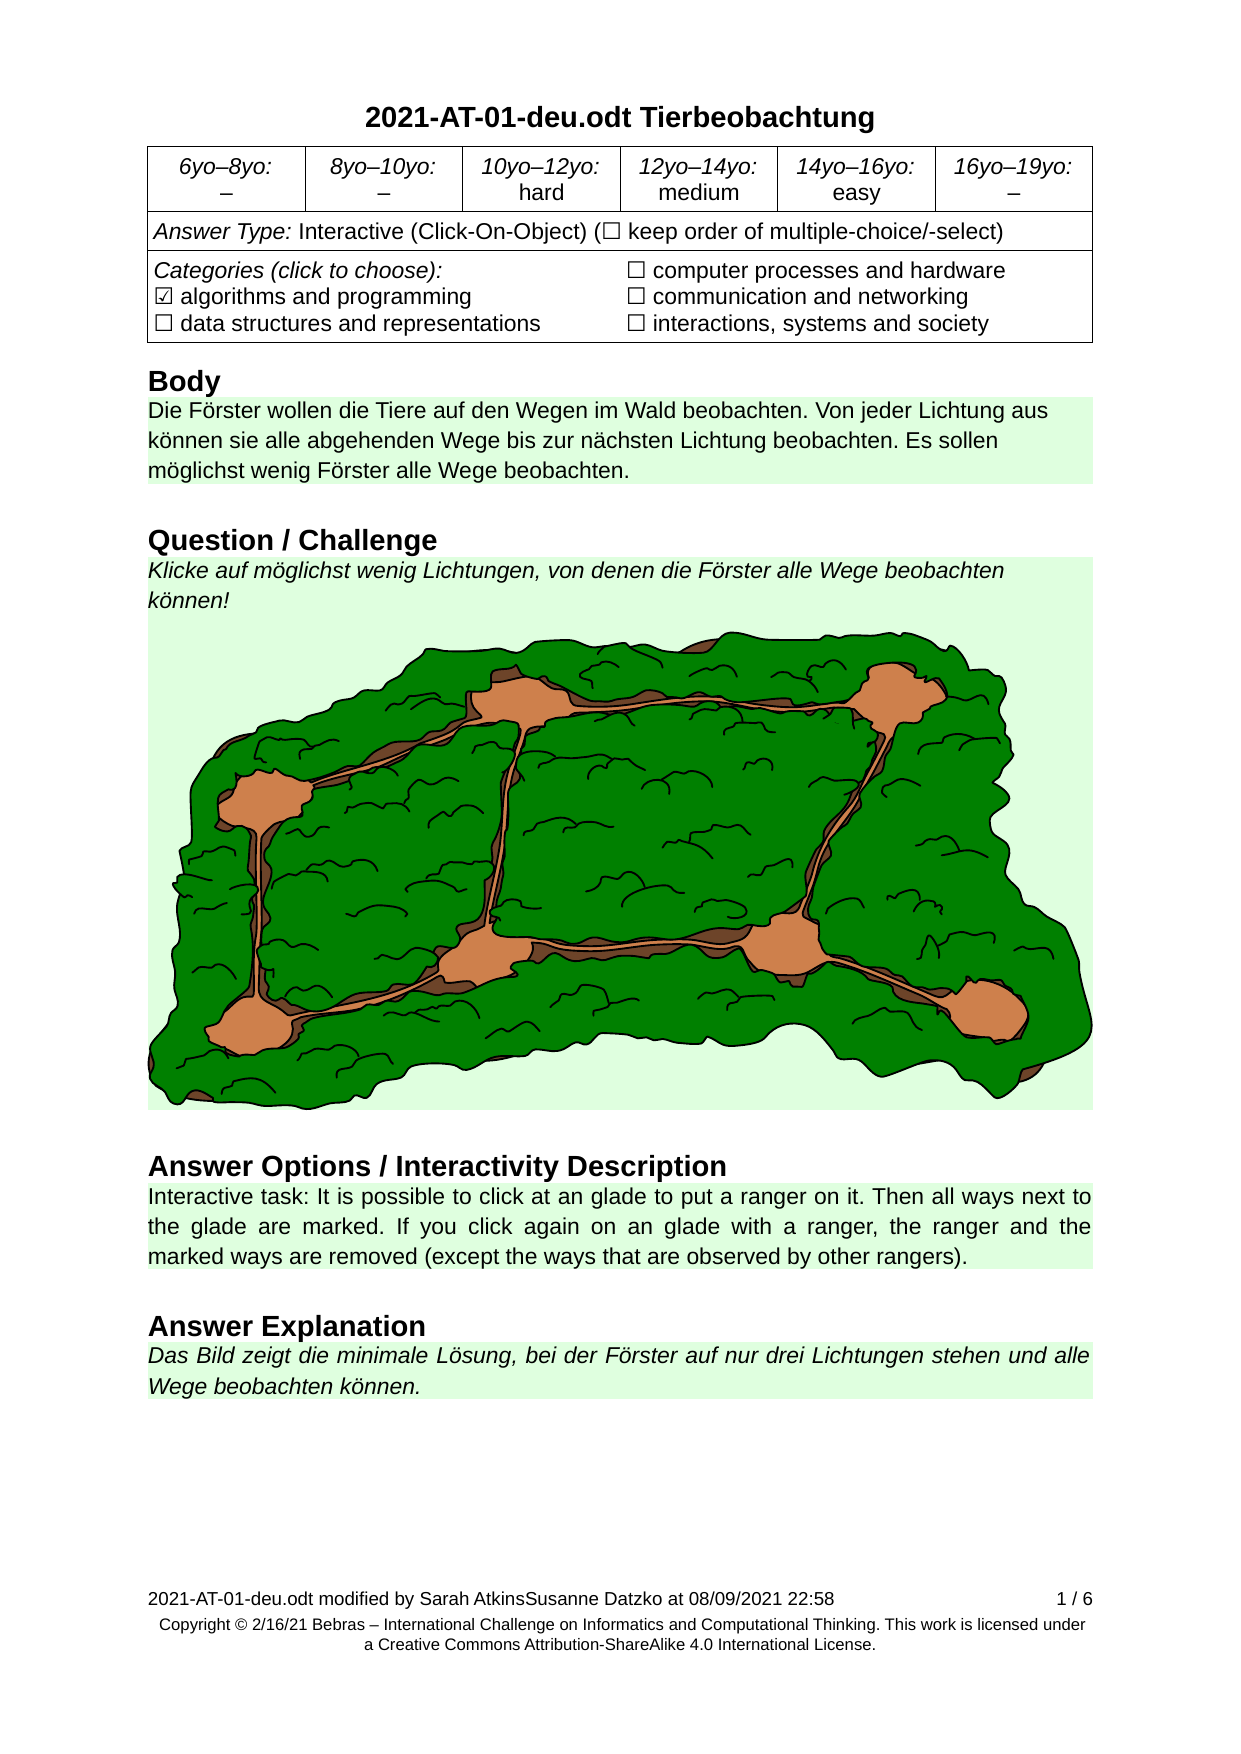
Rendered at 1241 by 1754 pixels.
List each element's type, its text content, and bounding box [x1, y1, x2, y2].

subtitle Body [148, 363, 1093, 397]
subtitle Answer Options / Interactivity Description [148, 1149, 1093, 1183]
table_header 6yo–8yo: – [148, 147, 305, 211]
table_header 14yo–16yo: easy [778, 147, 935, 211]
table_header 16yo–19yo: – [936, 147, 1092, 211]
table_cell Categories (click to choose): ☑ algorithms and programming ☐ data structures and representations [148, 251, 620, 342]
table_header 12yo–14yo: medium [621, 147, 777, 211]
table_header 10yo–12yo: hard [463, 147, 620, 211]
text Interactive task: It is possible to click at an glade to put a ranger on it. Then all ways next to the glade are marked. If you click again on an glade with a ranger, the ranger and the marked ways are removed (except the ways that are observed by other rangers). [148, 1183, 1093, 1269]
text Die Förster wollen die Tiere auf den Wegen im Wald beobachten. Von jeder Lichtung aus können sie alle abgehenden Wege bis zur nächsten Lichtung beobachten. Es sollen möglichst wenig Förster alle Wege beobachten. [148, 397, 1093, 484]
subtitle 2021-AT-01-deu.odt Tierbeobachtung [148, 100, 1093, 133]
subtitle Answer Explanation [148, 1309, 1093, 1342]
table_cell ☐ computer processes and hardware ☐ communication and networking ☐ interactions, systems and society [620, 251, 1092, 342]
table_header 8yo–10yo: – [306, 147, 462, 211]
table_cell Answer Type: Interactive (Click-On-Object) (☐ keep order of multiple-choice/-select) [148, 212, 1092, 250]
